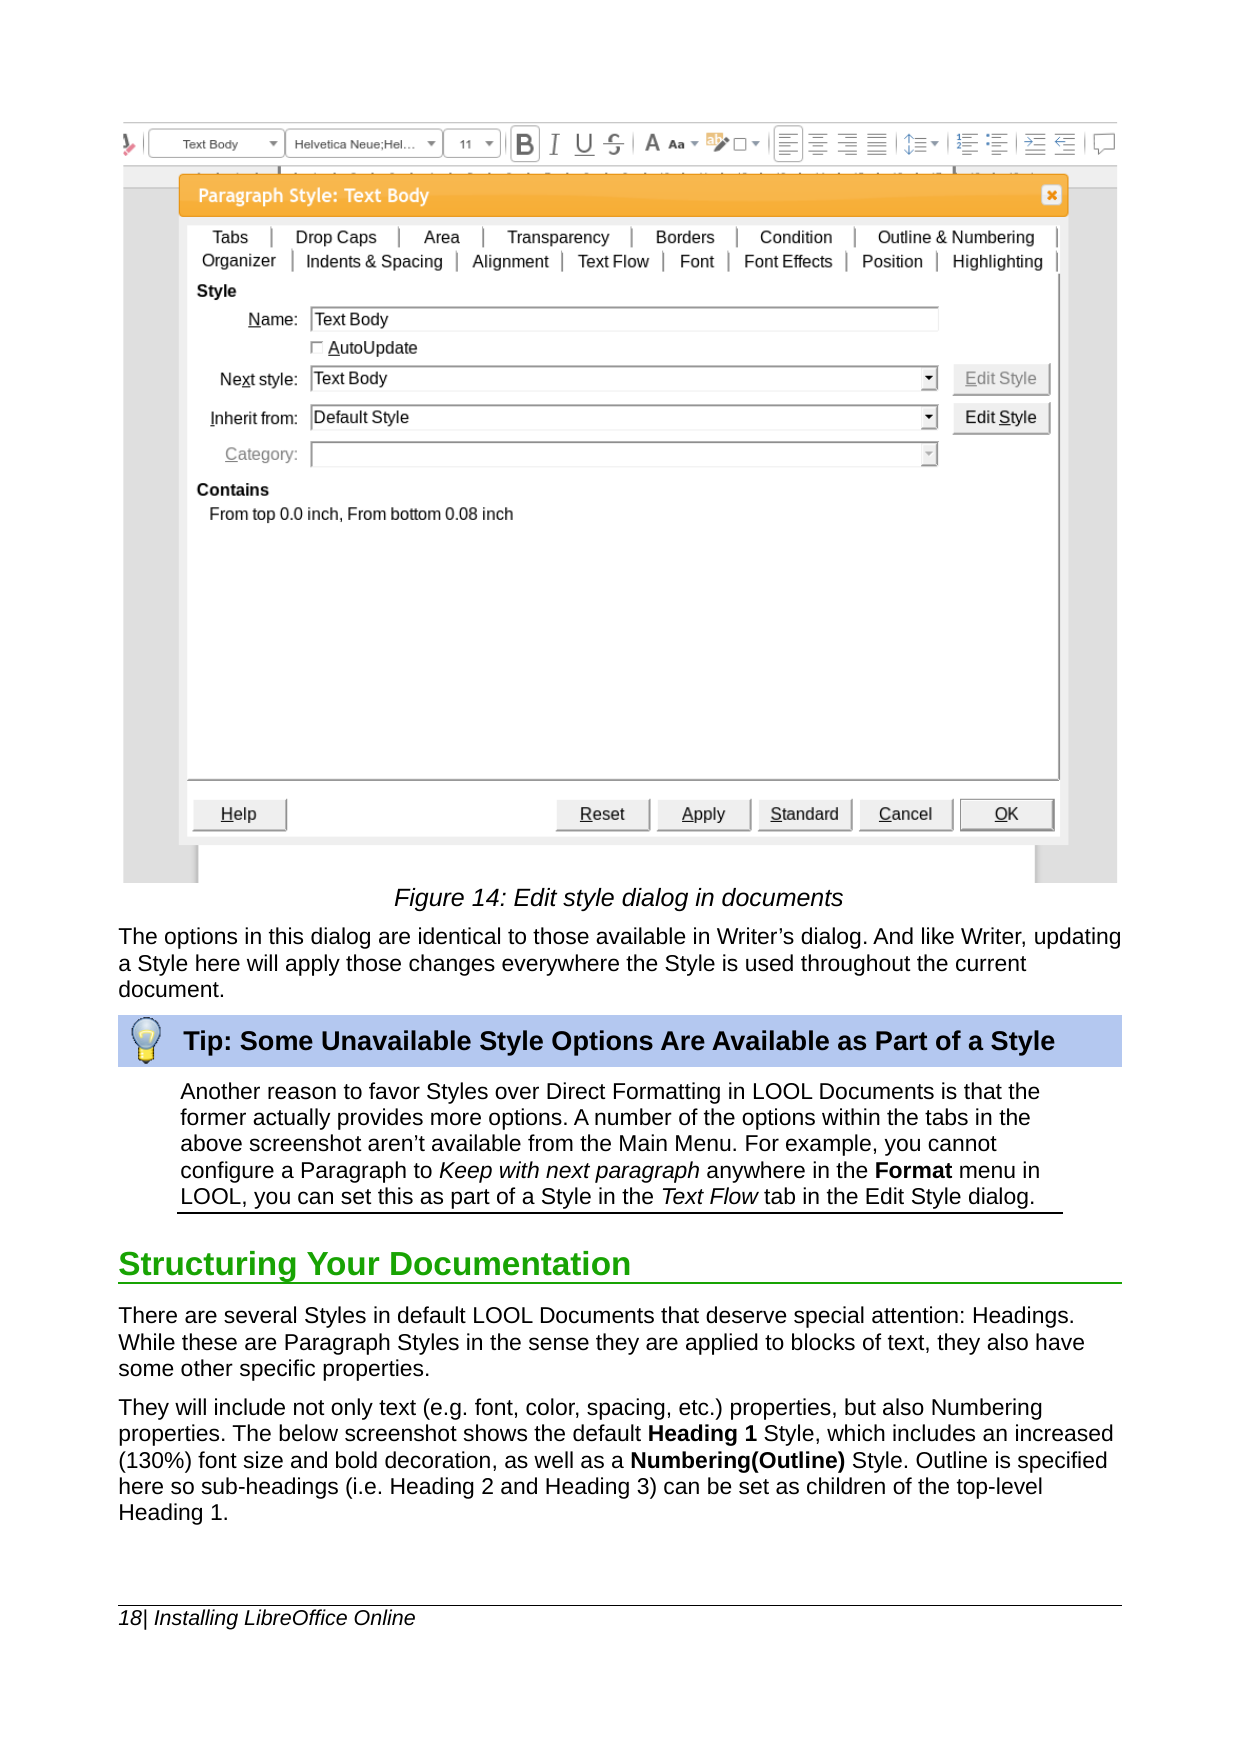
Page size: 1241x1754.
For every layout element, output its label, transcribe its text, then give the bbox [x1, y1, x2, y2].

text Figure 14: Edit style dialog in documents [118, 118, 1122, 911]
picture [123, 118, 1118, 883]
text They will include not only text (e.g. font, color, spacing, etc.) properties, but also Numbering properties. The below screenshot shows the default Heading 1 Style, which includes an increased (130%) font size and bold decoration, as well as a Numbering(Outline) Style. Outline is specified here so sub-headings (i.e. Heading 2 and Heading 3) can be set as children of the top-level Heading 1. [118, 1394, 1122, 1526]
picture [119, 1015, 170, 1067]
subtitle Structuring Your Documentation [118, 1244, 1122, 1282]
subtitle Tip: Some Unavailable Style Options Are Available as Part of a Style [170, 1015, 1122, 1067]
text Another reason to favor Styles over Direct Formatting in LOOL Documents is that the former actually provides more options. A number of the options within the tabs in the above screenshot aren’t available from the Main Menu. For example, you cannot configure a Paragraph to Keep with next paragraph anywhere in the Format menu in LOOL, you can set this as part of a Style in the Text Flow tab in the Edit Style dialog. [177, 1075, 1063, 1212]
text There are several Styles in default LOOL Documents that deserve special attention: Headings. While these are Paragraph Styles in the sense they are applied to blocks of text, they also have some other specific properties. [118, 1302, 1122, 1381]
text The options in this dialog are identical to those available in Writer’s dialog. And like Writer, updating a Style here will apply those changes everywhere the Style is used throughout the current document. [118, 923, 1122, 1002]
